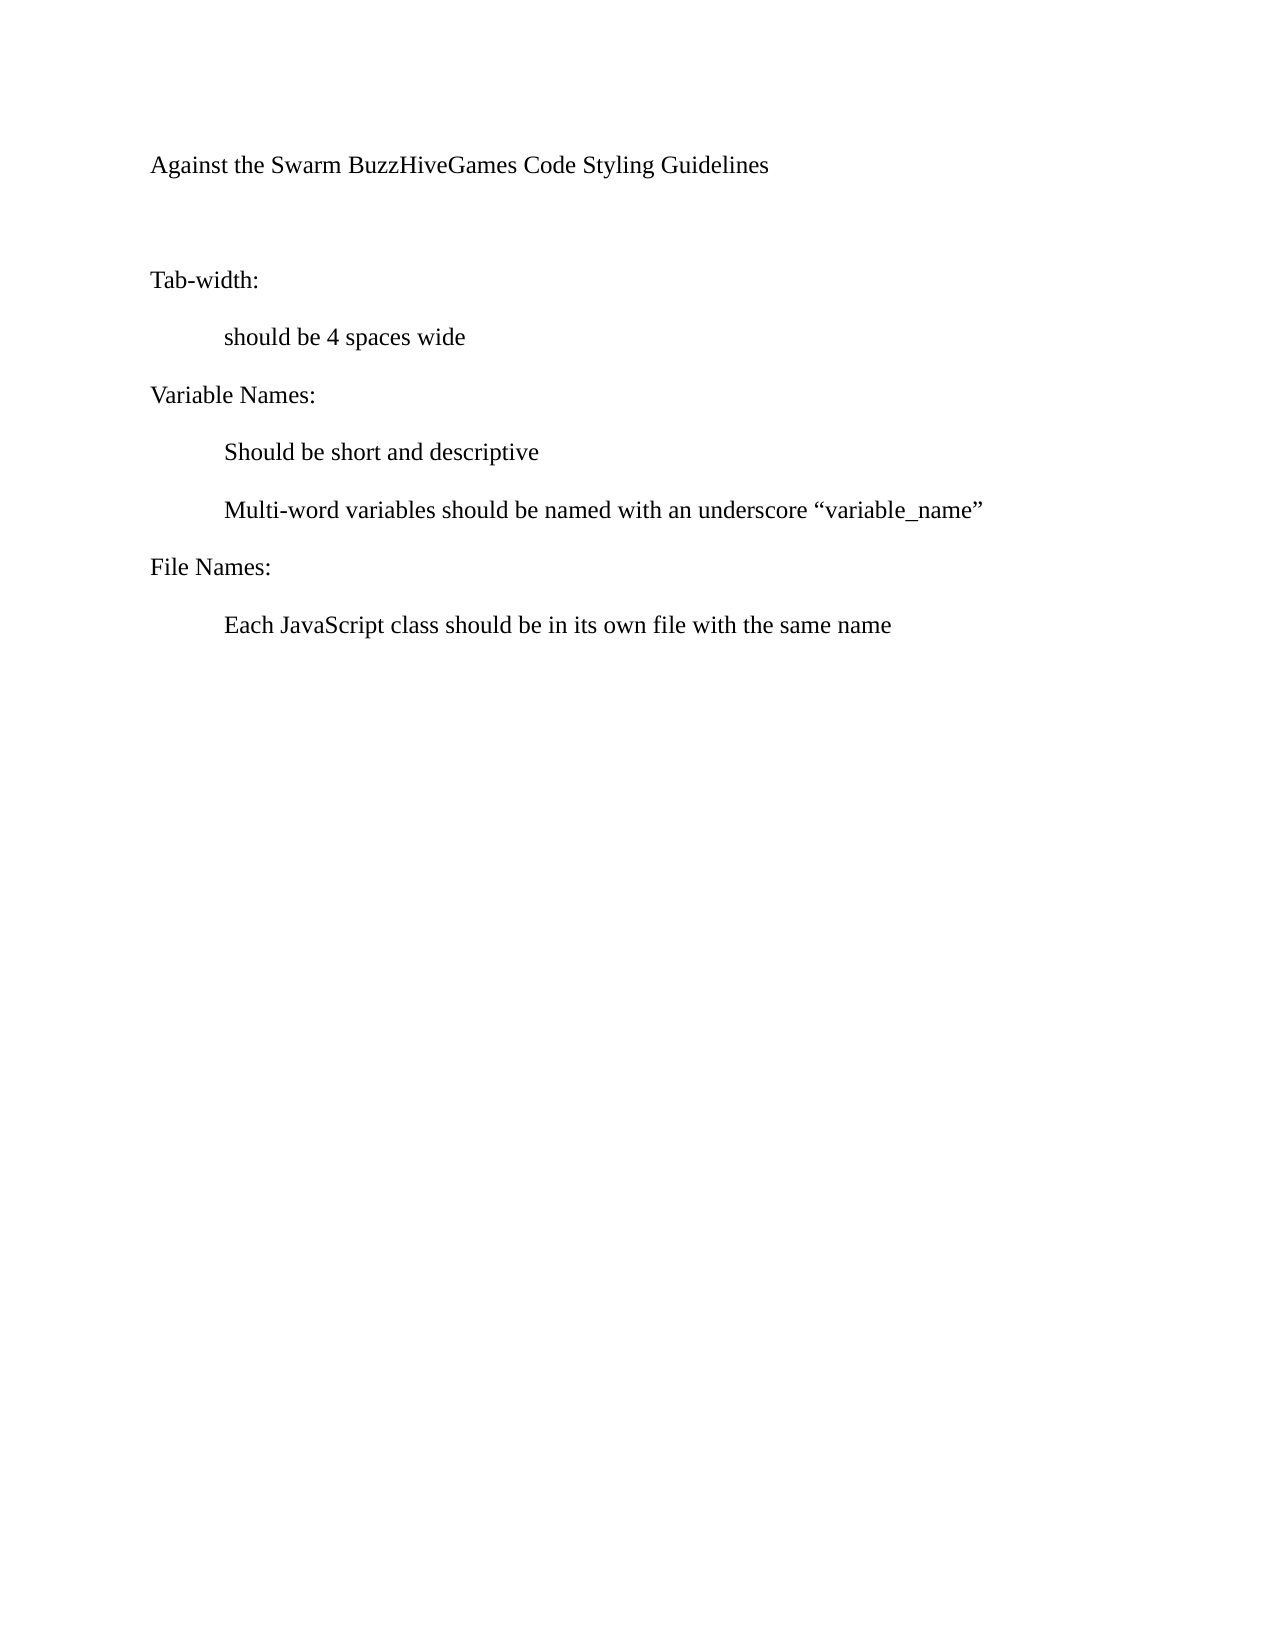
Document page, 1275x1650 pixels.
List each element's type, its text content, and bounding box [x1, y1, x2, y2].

text Each JavaScript class should be in its own file with the same name [150, 610, 1125, 639]
text Multi-word variables should be named with an underscore “variable_name” [150, 495, 1125, 524]
text Tab-width: [150, 265, 1125, 294]
text should be 4 spaces wide [150, 322, 1125, 351]
text Against the Swarm BuzzHiveGames Code Styling Guidelines [150, 150, 1125, 179]
text Variable Names: [150, 380, 1125, 409]
text Should be short and descriptive [150, 437, 1125, 466]
text File Names: [150, 552, 1125, 581]
